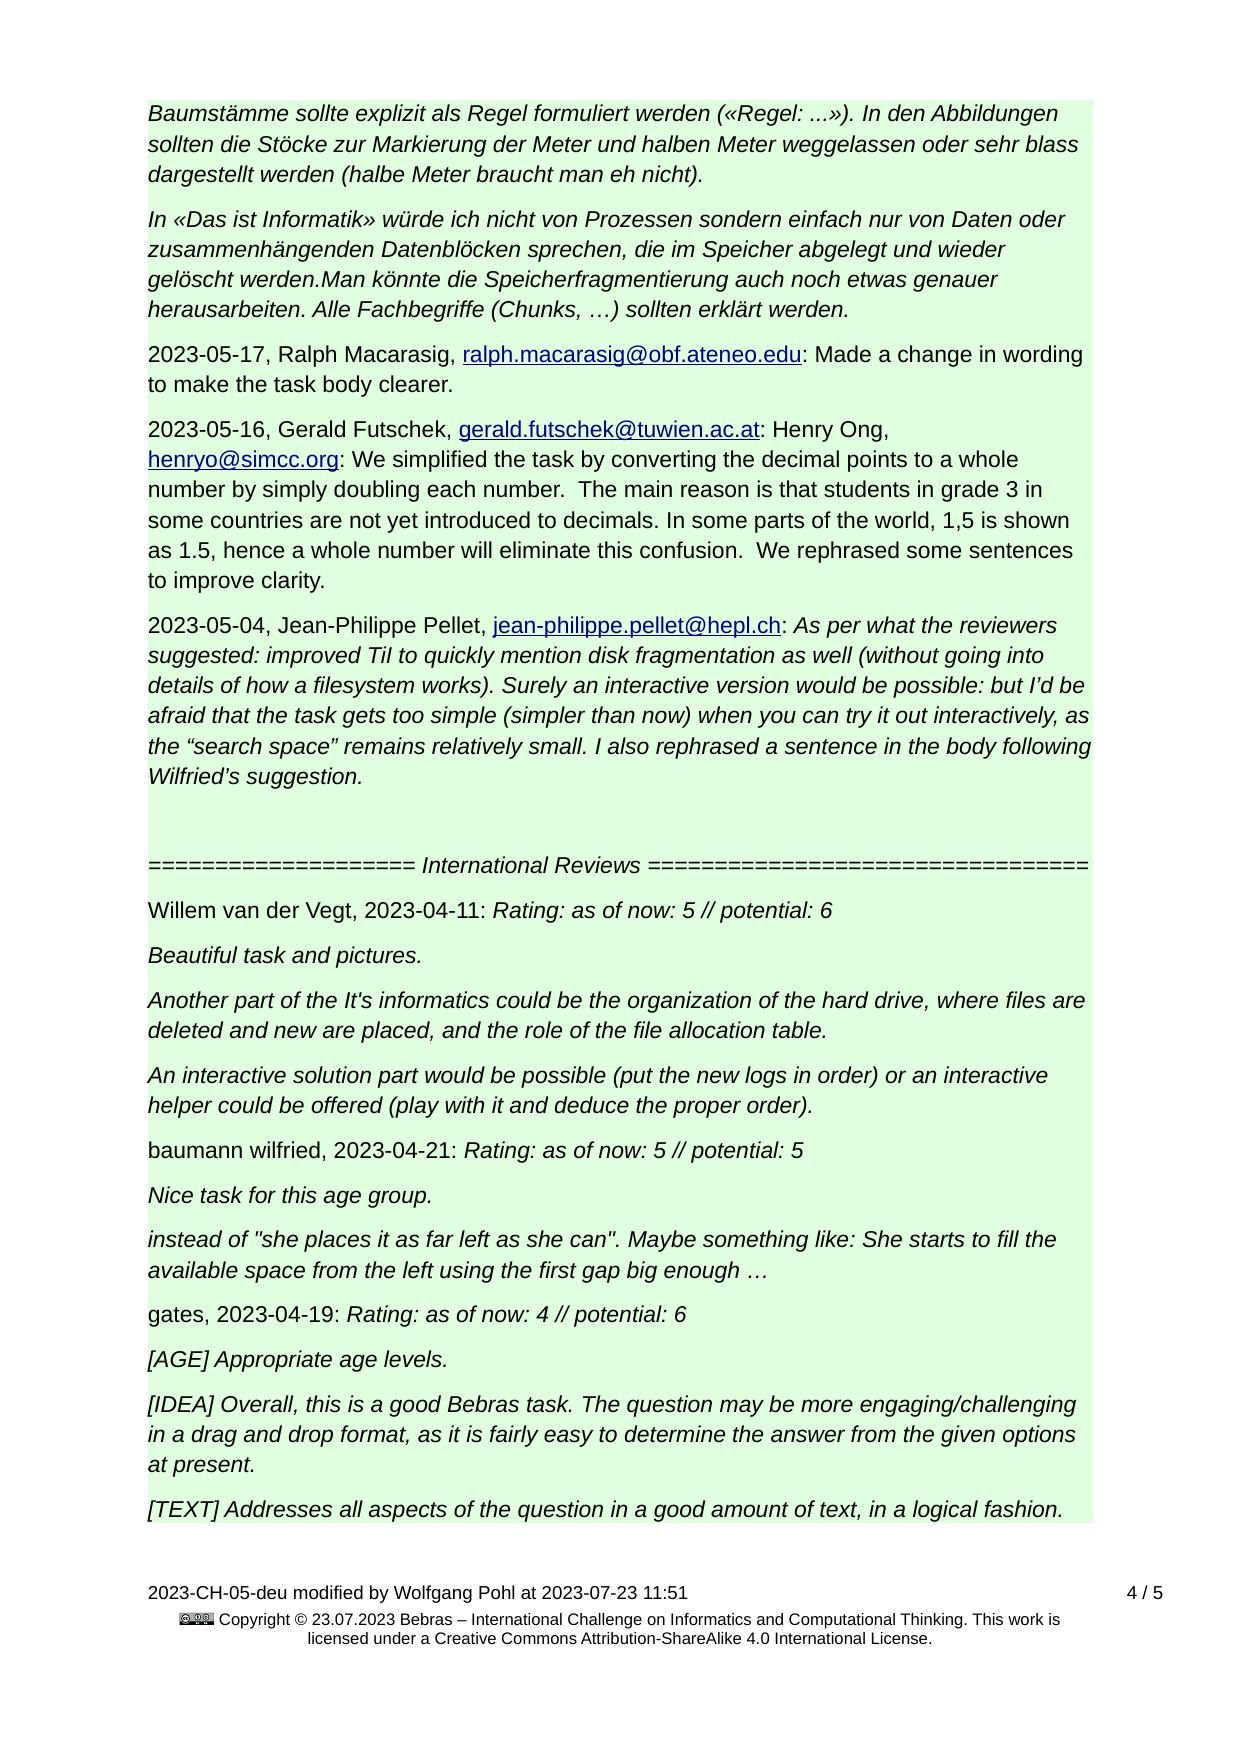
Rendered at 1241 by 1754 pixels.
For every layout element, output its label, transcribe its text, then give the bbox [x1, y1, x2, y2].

text In «Das ist Informatik» würde ich nicht von Prozessen sondern einfach nur von Daten oder zusammenhängenden Datenblöcken sprechen, die im Speicher abgelegt und wieder gelöscht werden.Man könnte die Speicherfragmentierung auch noch etwas genauer herausarbeiten. Alle Fachbegriffe (Chunks, …) sollten erklärt werden. [148, 206, 1093, 323]
text Another part of the It's informatics could be the organization of the hard drive, where files are deleted and new are placed, and the role of the file allocation table. [148, 987, 1093, 1043]
text instead of "she places it as far left as she can". Maybe something like: She starts to fill the available space from the left using the first gap big enough … [148, 1226, 1093, 1283]
text Beautiful task and pictures. [148, 942, 1093, 968]
text ==================== International Reviews ================================= [148, 852, 1093, 879]
text Baumstämme sollte explizit als Regel formuliert werden («Regel: ...»). In den Abbildungen sollten die Stöcke zur Markierung der Meter und halben Meter weggelassen oder sehr blass dargestellt werden (halbe Meter braucht man eh nicht). [148, 100, 1093, 187]
text An interactive solution part would be possible (put the new logs in order) or an interactive helper could be offered (play with it and deduce the proper order). [148, 1062, 1093, 1118]
text [IDEA] Overall, this is a good Bebras task. The question may be more engaging/challenging in a drag and drop format, as it is fairly easy to determine the answer from the given options at present. [148, 1391, 1093, 1478]
text [AGE] Appropriate age levels. [148, 1346, 1093, 1373]
text 2023-05-17, Ralph Macarasig, ralph.macarasig@obf.ateneo.edu: Made a change in wording to make the task body clearer. [148, 341, 1093, 398]
text gates, 2023-04-19: Rating: as of now: 4 // potential: 6 [148, 1301, 1093, 1328]
text Nice task for this age group. [148, 1182, 1093, 1208]
text 2023-05-16, Gerald Futschek, gerald.futschek@tuwien.ac.at: Henry Ong, henryo@simcc.org: We simplified the task by converting the decimal points to a whole number by simply doubling each number. The main reason is that students in grade 3 in some countries are not yet introduced to decimals. In some parts of the world, 1,5 is shown as 1.5, hence a whole number will eliminate this confusion. We rephrased some sentences to improve clarity. [148, 416, 1093, 593]
text baumann wilfried, 2023-04-21: Rating: as of now: 5 // potential: 5 [148, 1137, 1093, 1163]
text Willem van der Vegt, 2023-04-11: Rating: as of now: 5 // potential: 6 [148, 897, 1093, 924]
text [TEXT] Addresses all aspects of the question in a good amount of text, in a logical fashion. [148, 1496, 1093, 1523]
text 2023-05-04, Jean-Philippe Pellet, jean-philippe.pellet@hepl.ch: As per what the reviewers suggested: improved TiI to quickly mention disk fragmentation as well (without going into details of how a filesystem works). Surely an interactive version would be possible: but I’d be afraid that the task gets too simple (simpler than now) when you can try it out interactively, as the “search space” remains relatively small. I also rephrased a sentence in the body following Wilfried’s suggestion. [148, 612, 1093, 789]
